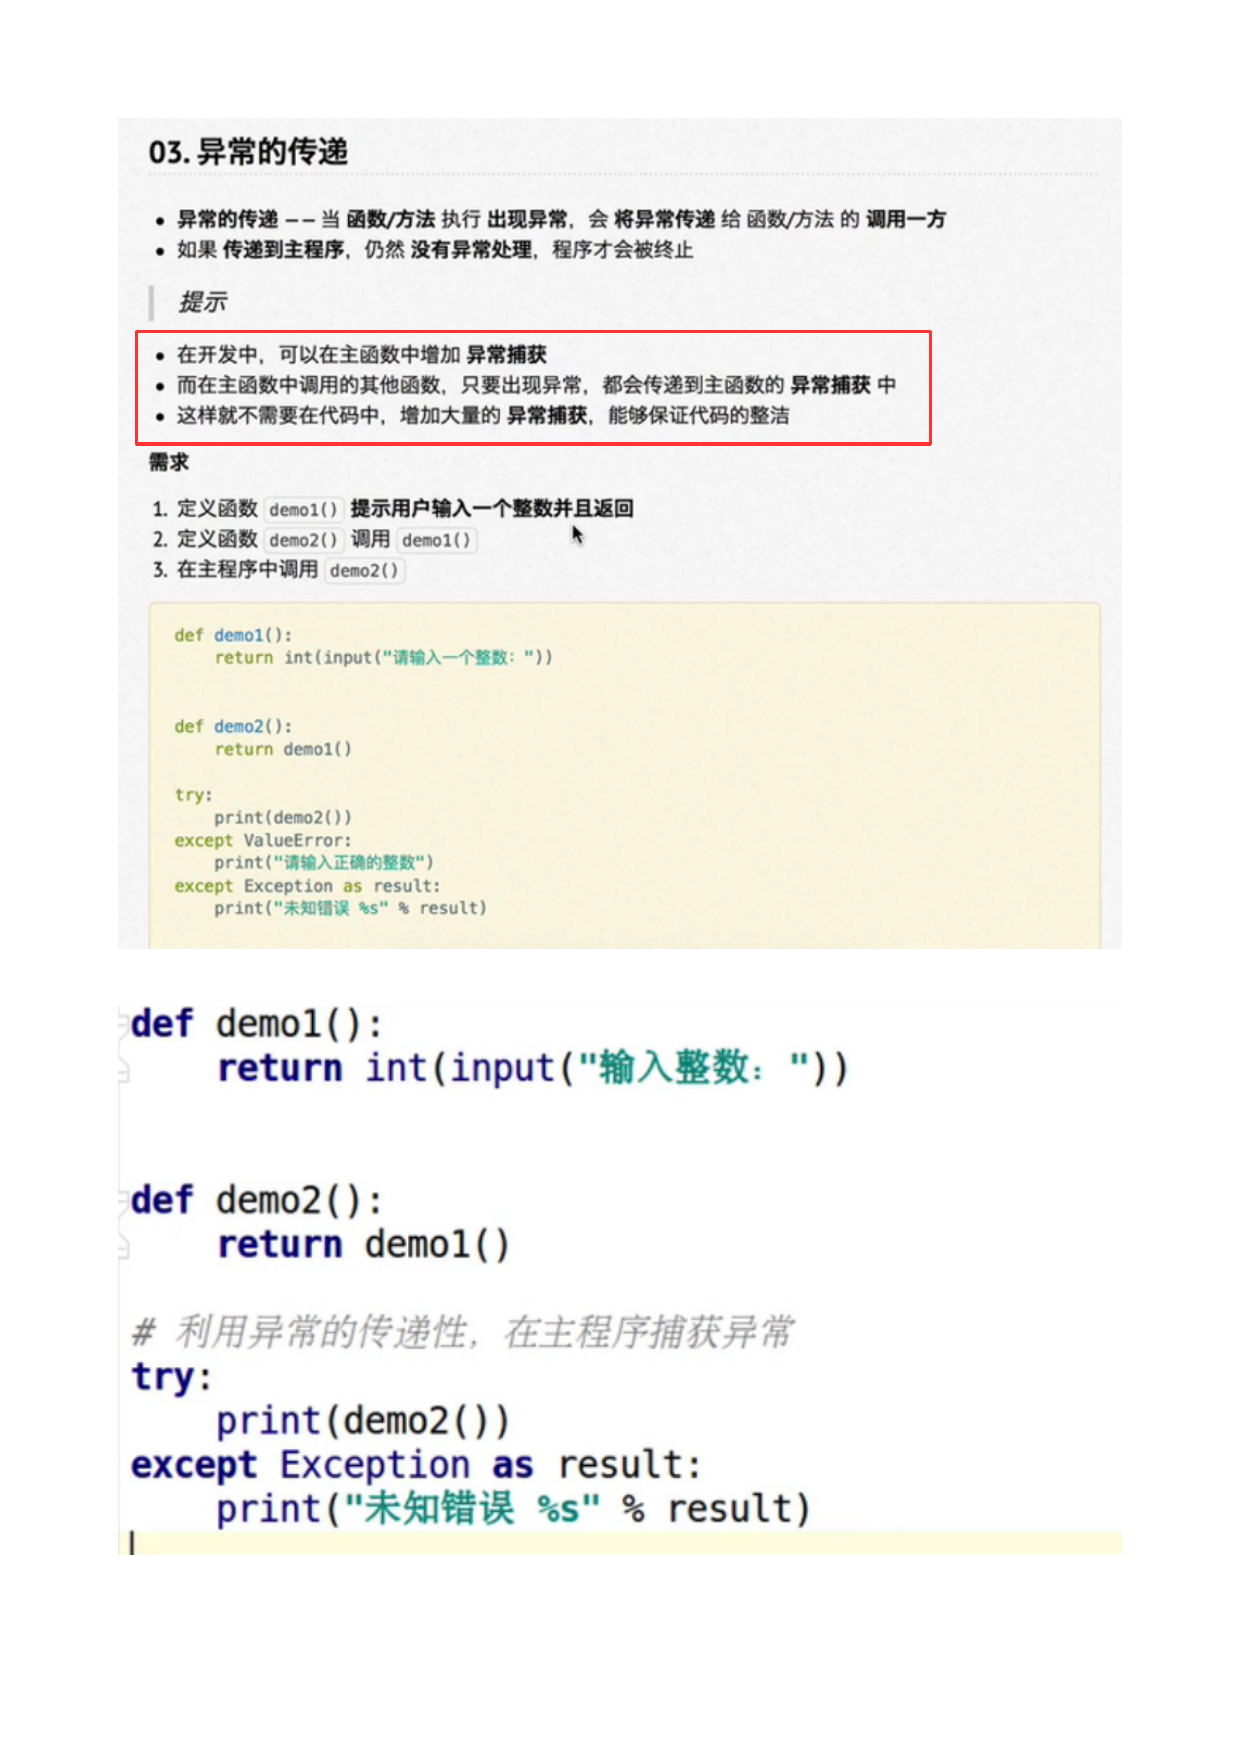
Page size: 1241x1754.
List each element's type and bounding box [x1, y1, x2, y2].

picture [118, 1006, 1123, 1555]
picture [118, 118, 1123, 949]
